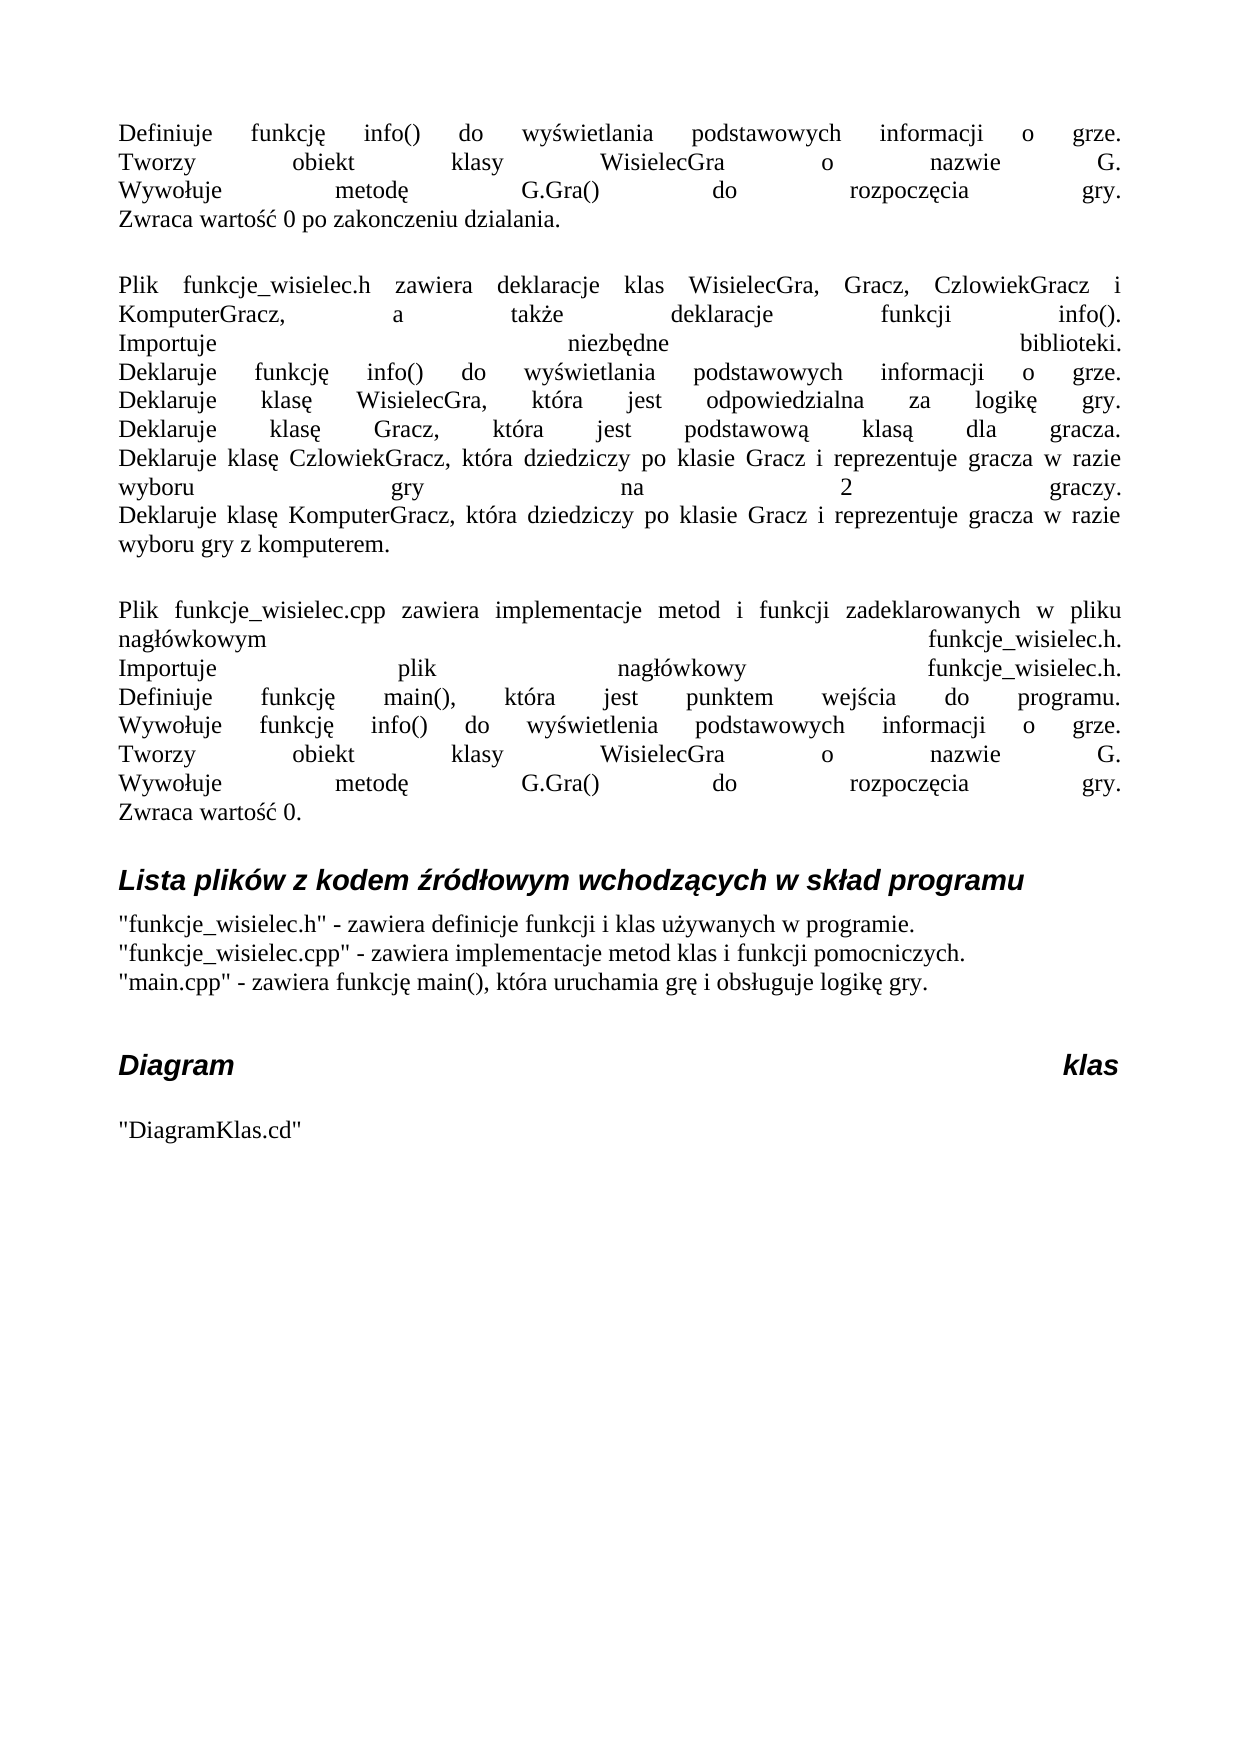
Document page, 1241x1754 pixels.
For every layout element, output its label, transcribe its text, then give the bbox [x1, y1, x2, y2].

text "main.cpp" - zawiera funkcję main(), która uruchamia grę i obsługuje logikę gry. [118, 967, 1122, 995]
text "funkcje_wisielec.cpp" - zawiera implementacje metod klas i funkcji pomocniczych. [118, 938, 1122, 967]
text Definiuje funkcję info() do wyświetlania podstawowych informacji o grze. Tworzy obiekt klasy WisielecGra o nazwie G. Wywołuje metodę G.Gra() do rozpoczęcia gry. Zwraca wartość 0 po zakonczeniu dzialania. [118, 118, 1122, 233]
text Lista plików z kodem źródłowym wchodzących w skład programu [118, 863, 1122, 897]
text Plik funkcje_wisielec.cpp zawiera implementacje metod i funkcji zadeklarowanych w pliku nagłówkowym funkcje_wisielec.h. Importuje plik nagłówkowy funkcje_wisielec.h. Definiuje funkcję main(), która jest punktem wejścia do programu. Wywołuje funkcję info() do wyświetlenia podstawowych informacji o grze. Tworzy obiekt klasy WisielecGra o nazwie G. Wywołuje metodę G.Gra() do rozpoczęcia gry. Zwraca wartość 0. [118, 596, 1122, 826]
text Plik funkcje_wisielec.h zawiera deklaracje klas WisielecGra, Gracz, CzlowiekGracz i KomputerGracz, a także deklaracje funkcji info(). Importuje niezbędne biblioteki. Deklaruje funkcję info() do wyświetlania podstawowych informacji o grze. Deklaruje klasę WisielecGra, która jest odpowiedzialna za logikę gry. Deklaruje klasę Gracz, która jest podstawową klasą dla gracza. Deklaruje klasę CzlowiekGracz, która dziedziczy po klasie Gracz i reprezentuje gracza w razie wyboru gry na 2 graczy. Deklaruje klasę KomputerGracz, która dziedziczy po klasie Gracz i reprezentuje gracza w razie wyboru gry z komputerem. [118, 271, 1122, 558]
text "funkcje_wisielec.h" - zawiera definicje funkcji i klas używanych w programie. [118, 909, 1122, 938]
text Diagram klas "DiagramKlas.cd" [118, 1048, 1122, 1144]
